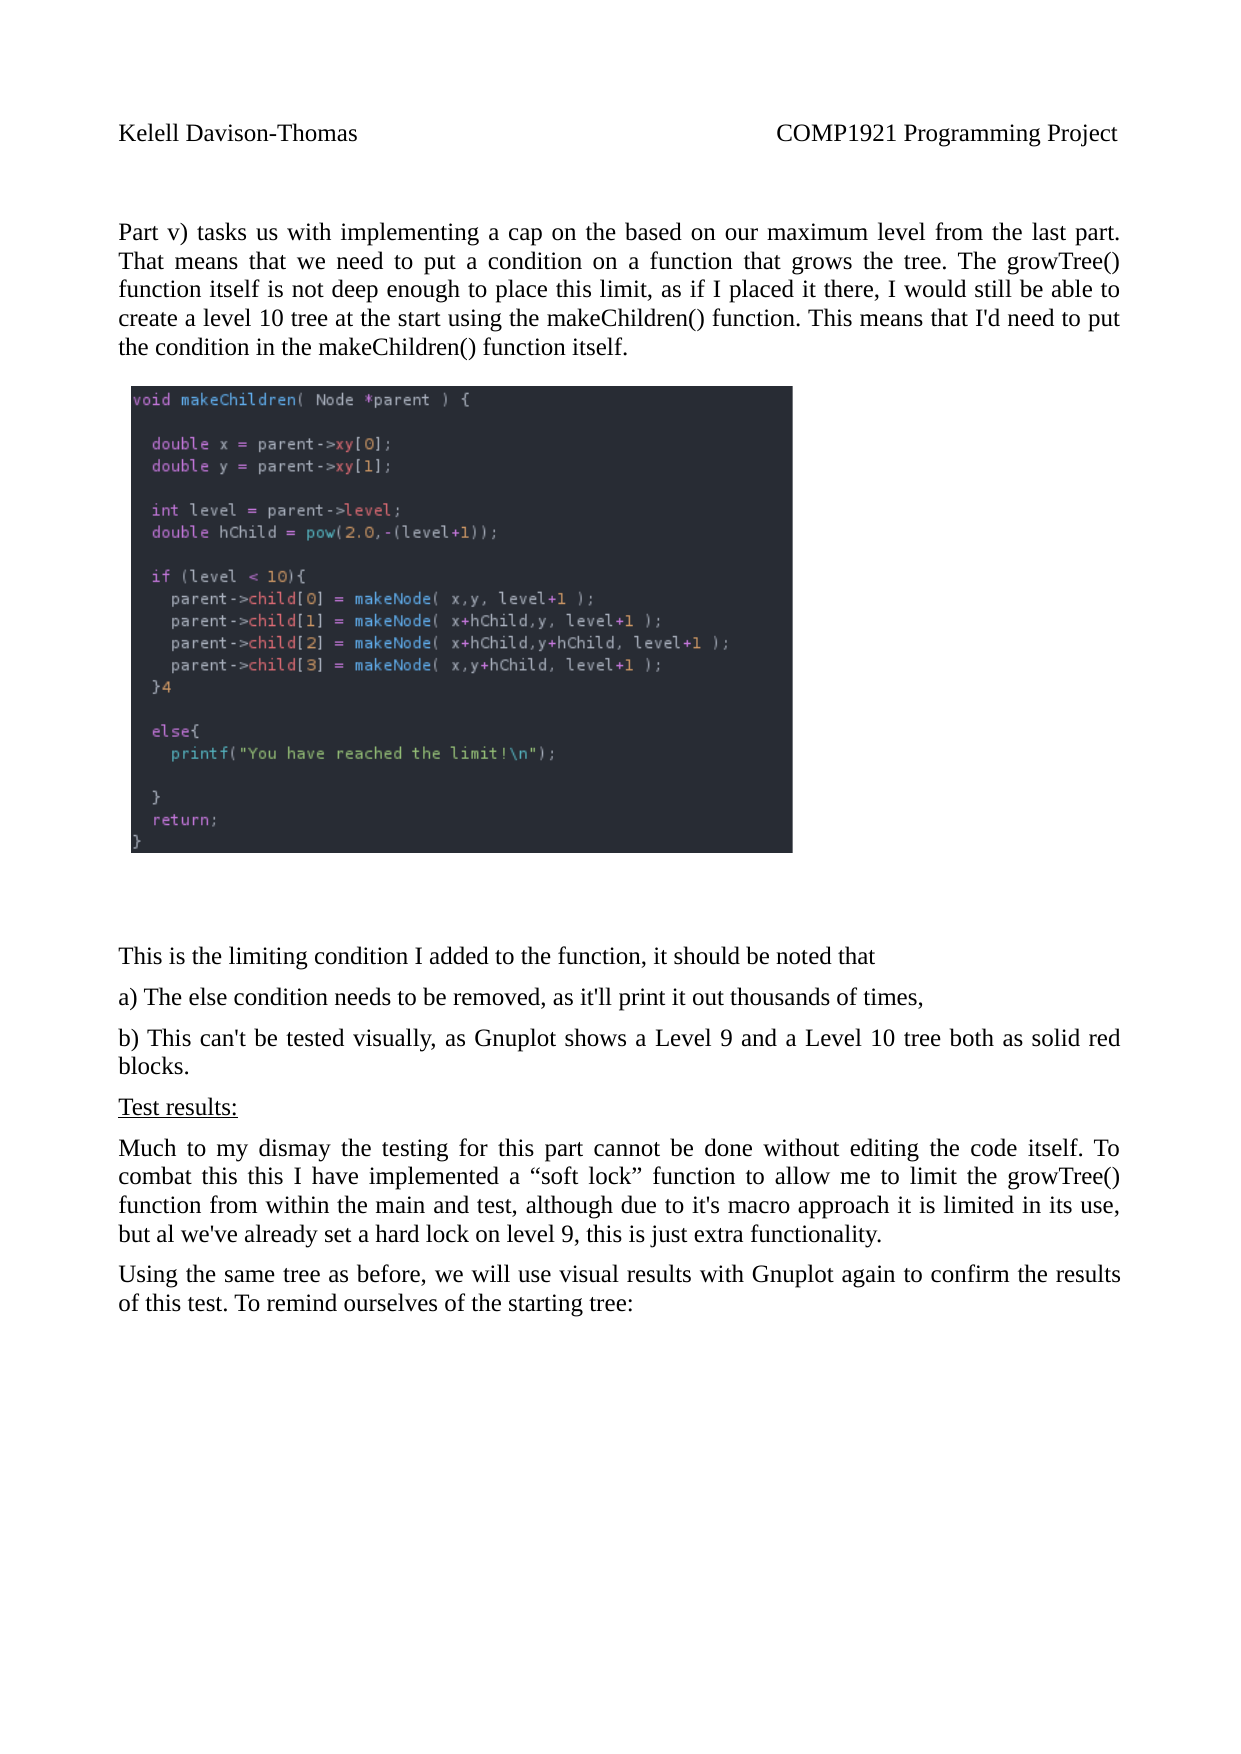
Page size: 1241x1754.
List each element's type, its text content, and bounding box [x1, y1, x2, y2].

text Much to my dismay the testing for this part cannot be done without editing the code itself. To combat this this I have implemented a “soft lock” function to allow me to limit the growTree() function from within the main and test, although due to it's macro approach it is limited in its use, but al we've already set a hard lock on level 9, this is just extra functionality. [118, 1133, 1122, 1248]
picture [131, 386, 793, 853]
text b) This can't be tested visually, as Gnuplot shows a Level 9 and a Level 10 tree both as solid red blocks. [118, 1023, 1122, 1080]
text This is the limiting condition I added to the function, it should be noted that [118, 941, 1122, 970]
text a) The else condition needs to be removed, as it'll print it out thousands of times, [118, 982, 1122, 1011]
text Test results: [118, 1092, 1122, 1121]
text Part v) tasks us with implementing a cap on the based on our maximum level from the last part. That means that we need to put a condition on a function that grows the tree. The growTree() function itself is not deep enough to place this limit, as if I placed it there, I would still be able to create a level 10 tree at the start using the makeChildren() function. This means that I'd need to put the condition in the makeChildren() function itself. [118, 217, 1122, 361]
text Using the same tree as before, we will use visual results with Gnuplot again to confirm the results of this test. To remind ourselves of the starting tree: [118, 1259, 1122, 1317]
